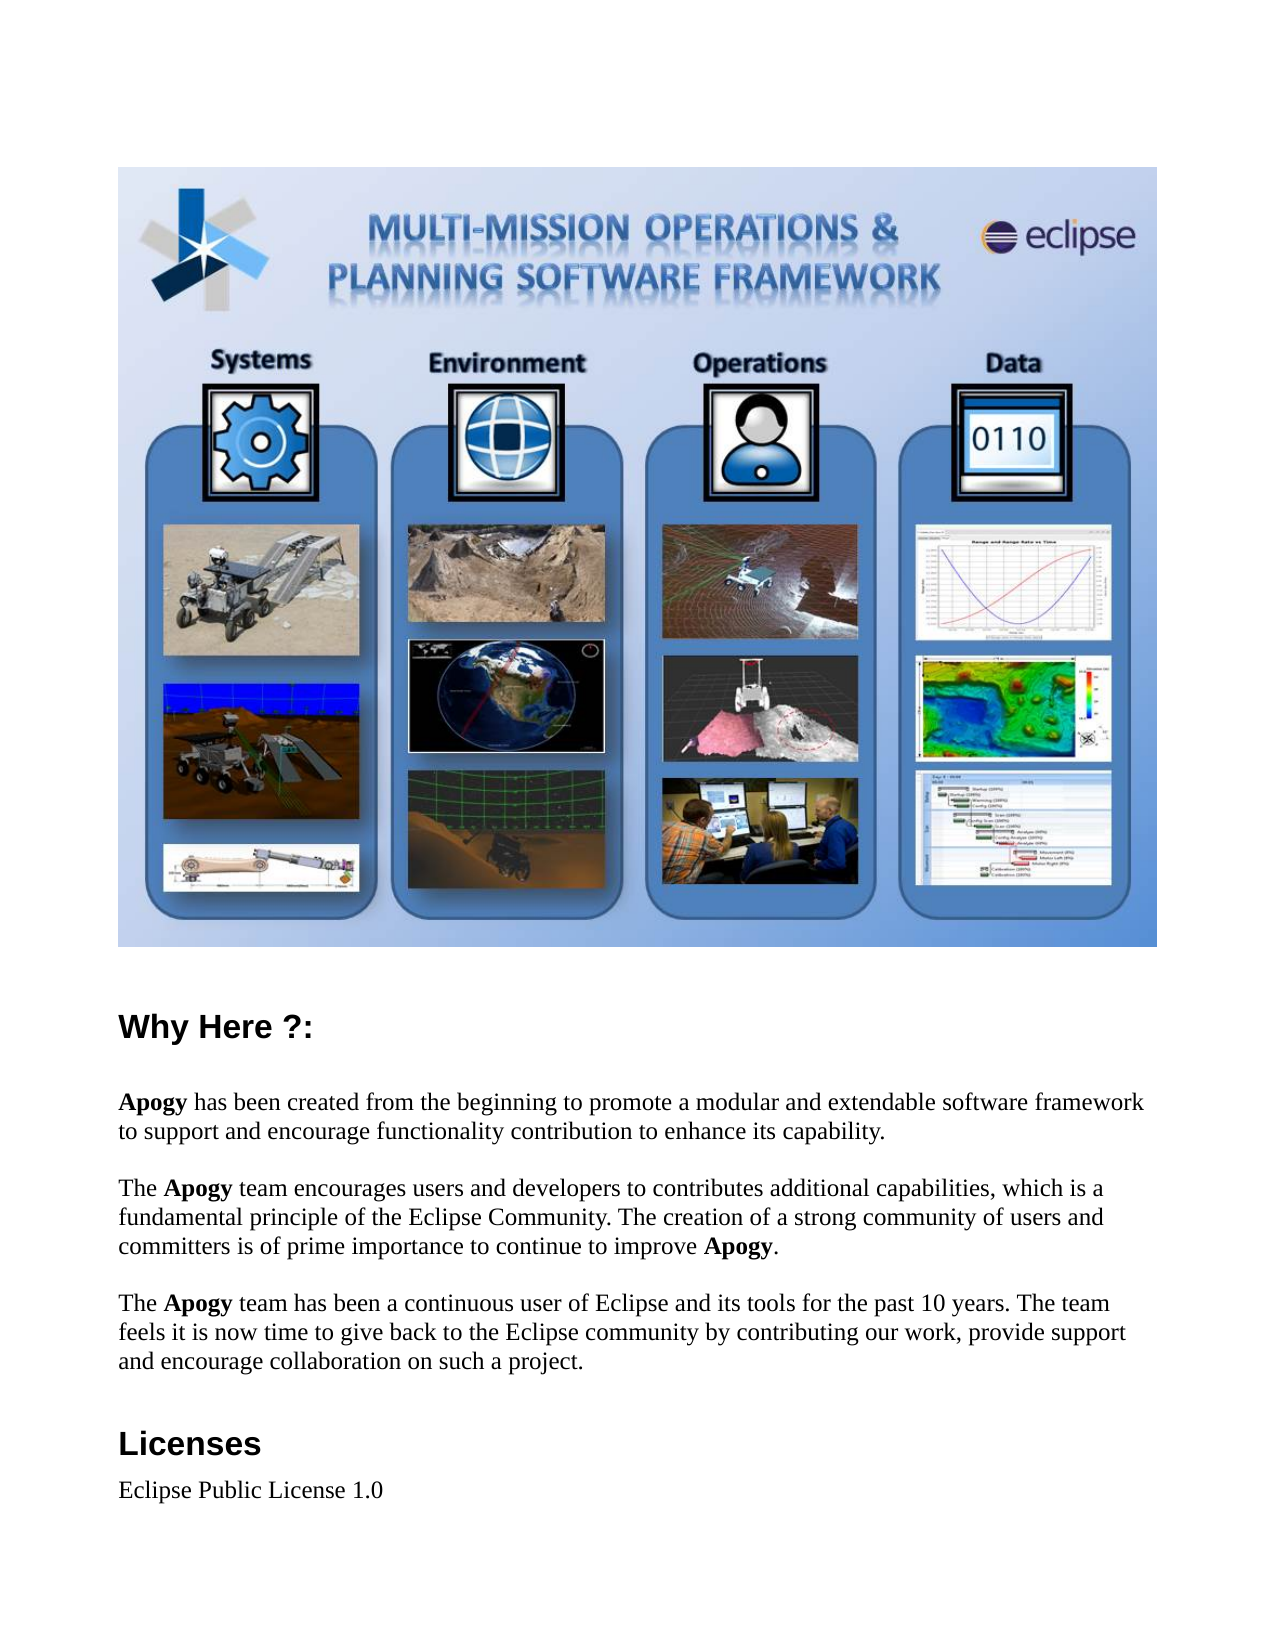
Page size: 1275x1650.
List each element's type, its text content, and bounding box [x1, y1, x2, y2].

subtitle Licenses [118, 1424, 1157, 1463]
text Apogy has been created from the beginning to promote a modular and extendable software framework to support and encourage functionality contribution to enhance its capability. [118, 1087, 1157, 1145]
picture [118, 167, 1157, 947]
text The Apogy team has been a continuous user of Eclipse and its tools for the past 10 years. The team feels it is now time to give back to the Eclipse community by contributing our work, provide support and encourage collaboration on such a project. [118, 1288, 1157, 1375]
text Eclipse Public License 1.0 [118, 1475, 1157, 1504]
text The Apogy team encourages users and developers to contributes additional capabilities, which is a fundamental principle of the Eclipse Community. The creation of a strong community of users and committers is of prime importance to continue to improve Apogy. [118, 1173, 1157, 1260]
subtitle Why Here ?: [118, 1007, 1157, 1046]
